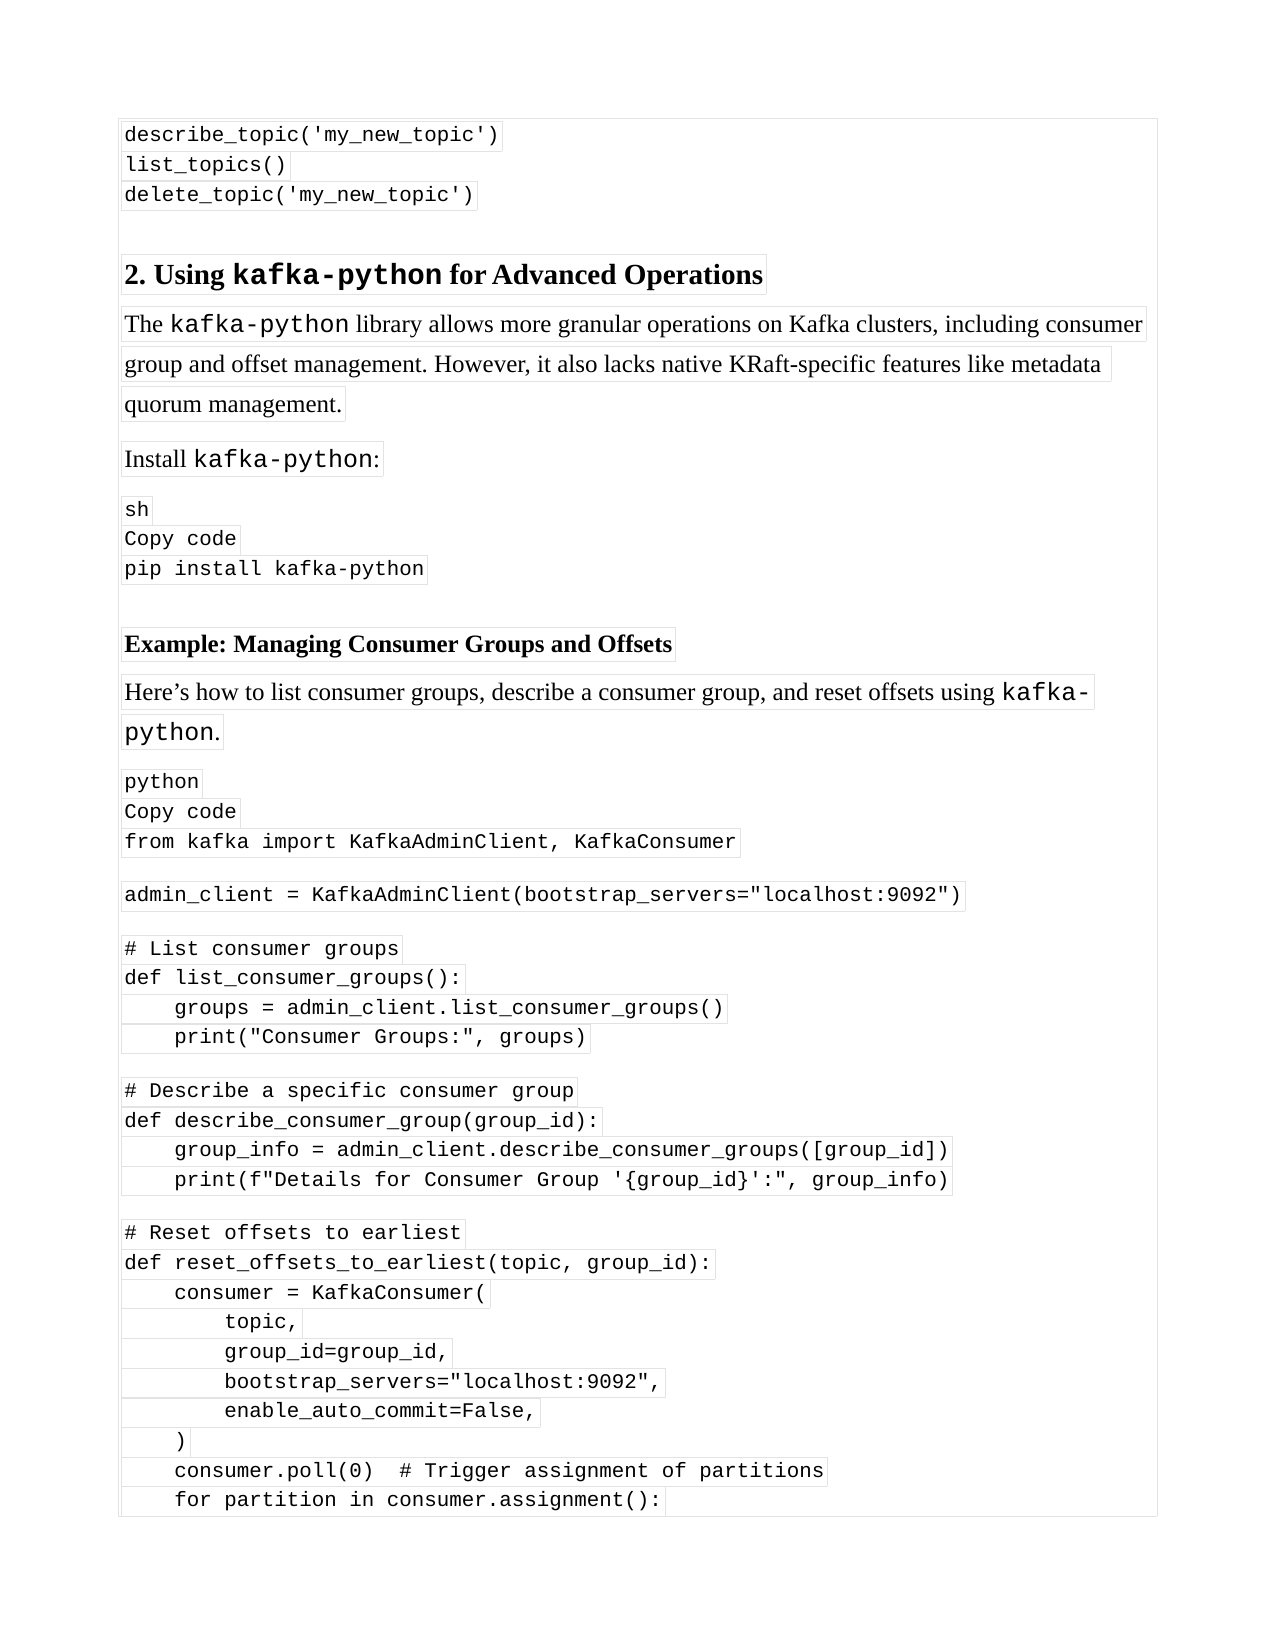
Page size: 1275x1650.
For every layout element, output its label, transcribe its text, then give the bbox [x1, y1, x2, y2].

text Copy code [122, 526, 240, 552]
text group_id=group_id, [303, 1335, 1157, 1365]
text topic, [122, 1305, 1157, 1335]
text group_info = admin_client.describe_consumer_groups([group_id]) [603, 1133, 1157, 1163]
text delete_topic('my_new_topic') [122, 182, 477, 210]
text # List consumer groups [119, 931, 1157, 961]
text def reset_offsets_to_earliest(topic, group_id): [122, 1250, 715, 1276]
text def describe_consumer_group(group_id): [578, 1103, 1157, 1133]
text print(f"Details for Consumer Group '{group_id}':", group_info) [122, 1167, 952, 1195]
text [291, 148, 1157, 177]
text The kafka-python library allows more granular operations on Kafka clusters, including consumer group and offset management. However, it also lacks native KRaft-specific features like metadata quorum management. [119, 303, 1157, 421]
text def reset_offsets_to_earliest(topic, group_id): [466, 1246, 1157, 1276]
text consumer = KafkaConsumer( [122, 1276, 1157, 1305]
text def describe_consumer_group(group_id): [122, 1108, 602, 1133]
text group_id=group_id, [122, 1339, 452, 1365]
text [541, 1394, 1157, 1424]
text list_topics() [122, 152, 290, 177]
text for partition in consumer.assignment(): [122, 1487, 665, 1516]
text enable_auto_commit=False, [122, 1399, 540, 1424]
text [591, 1021, 1157, 1053]
text bootstrap_servers="localhost:9092", [122, 1369, 665, 1394]
text delete_topic('my_new_topic') [291, 177, 1157, 210]
text groups = admin_client.list_consumer_groups() [466, 991, 1157, 1021]
text python [119, 765, 1157, 795]
text # Describe a specific consumer group [119, 1074, 1157, 1103]
text from kafka import KafkaAdminClient, KafkaConsumer [122, 829, 740, 857]
text consumer.poll(0) # Trigger assignment of partitions [191, 1454, 1157, 1483]
text pip install kafka-python [122, 556, 427, 584]
text def list_consumer_groups(): [403, 961, 1157, 991]
subtitle Example: Managing Consumer Groups and Offsets [119, 623, 1157, 661]
text from kafka import KafkaAdminClient, KafkaConsumer [241, 825, 1157, 857]
text print("Consumer Groups:", groups) [122, 1025, 590, 1053]
subtitle 2. Using kafka-python for Advanced Operations [119, 251, 1157, 294]
text consumer.poll(0) # Trigger assignment of partitions [122, 1458, 827, 1483]
text Copy code [122, 799, 240, 825]
text admin_client = KafkaAdminClient(bootstrap_servers="localhost:9092") [119, 878, 1157, 911]
text groups = admin_client.list_consumer_groups() [122, 995, 727, 1021]
text pip install kafka-python [241, 552, 1157, 584]
text bootstrap_servers="localhost:9092", [453, 1365, 1157, 1394]
text # Reset offsets to earliest [119, 1216, 1157, 1246]
text def list_consumer_groups(): [122, 965, 465, 991]
text [666, 1483, 1157, 1516]
text Copy code [203, 795, 1157, 825]
text Install kafka-python: [119, 438, 1157, 476]
text sh [119, 492, 1157, 522]
text group_info = admin_client.describe_consumer_groups([group_id]) [122, 1137, 952, 1163]
text Here’s how to list consumer groups, describe a consumer group, and reset offsets using kafka-python. [119, 671, 1157, 749]
text [953, 1163, 1157, 1196]
text describe_topic('my_new_topic') [119, 119, 1157, 148]
text ) [122, 1424, 1157, 1454]
text Copy code [153, 522, 1157, 552]
